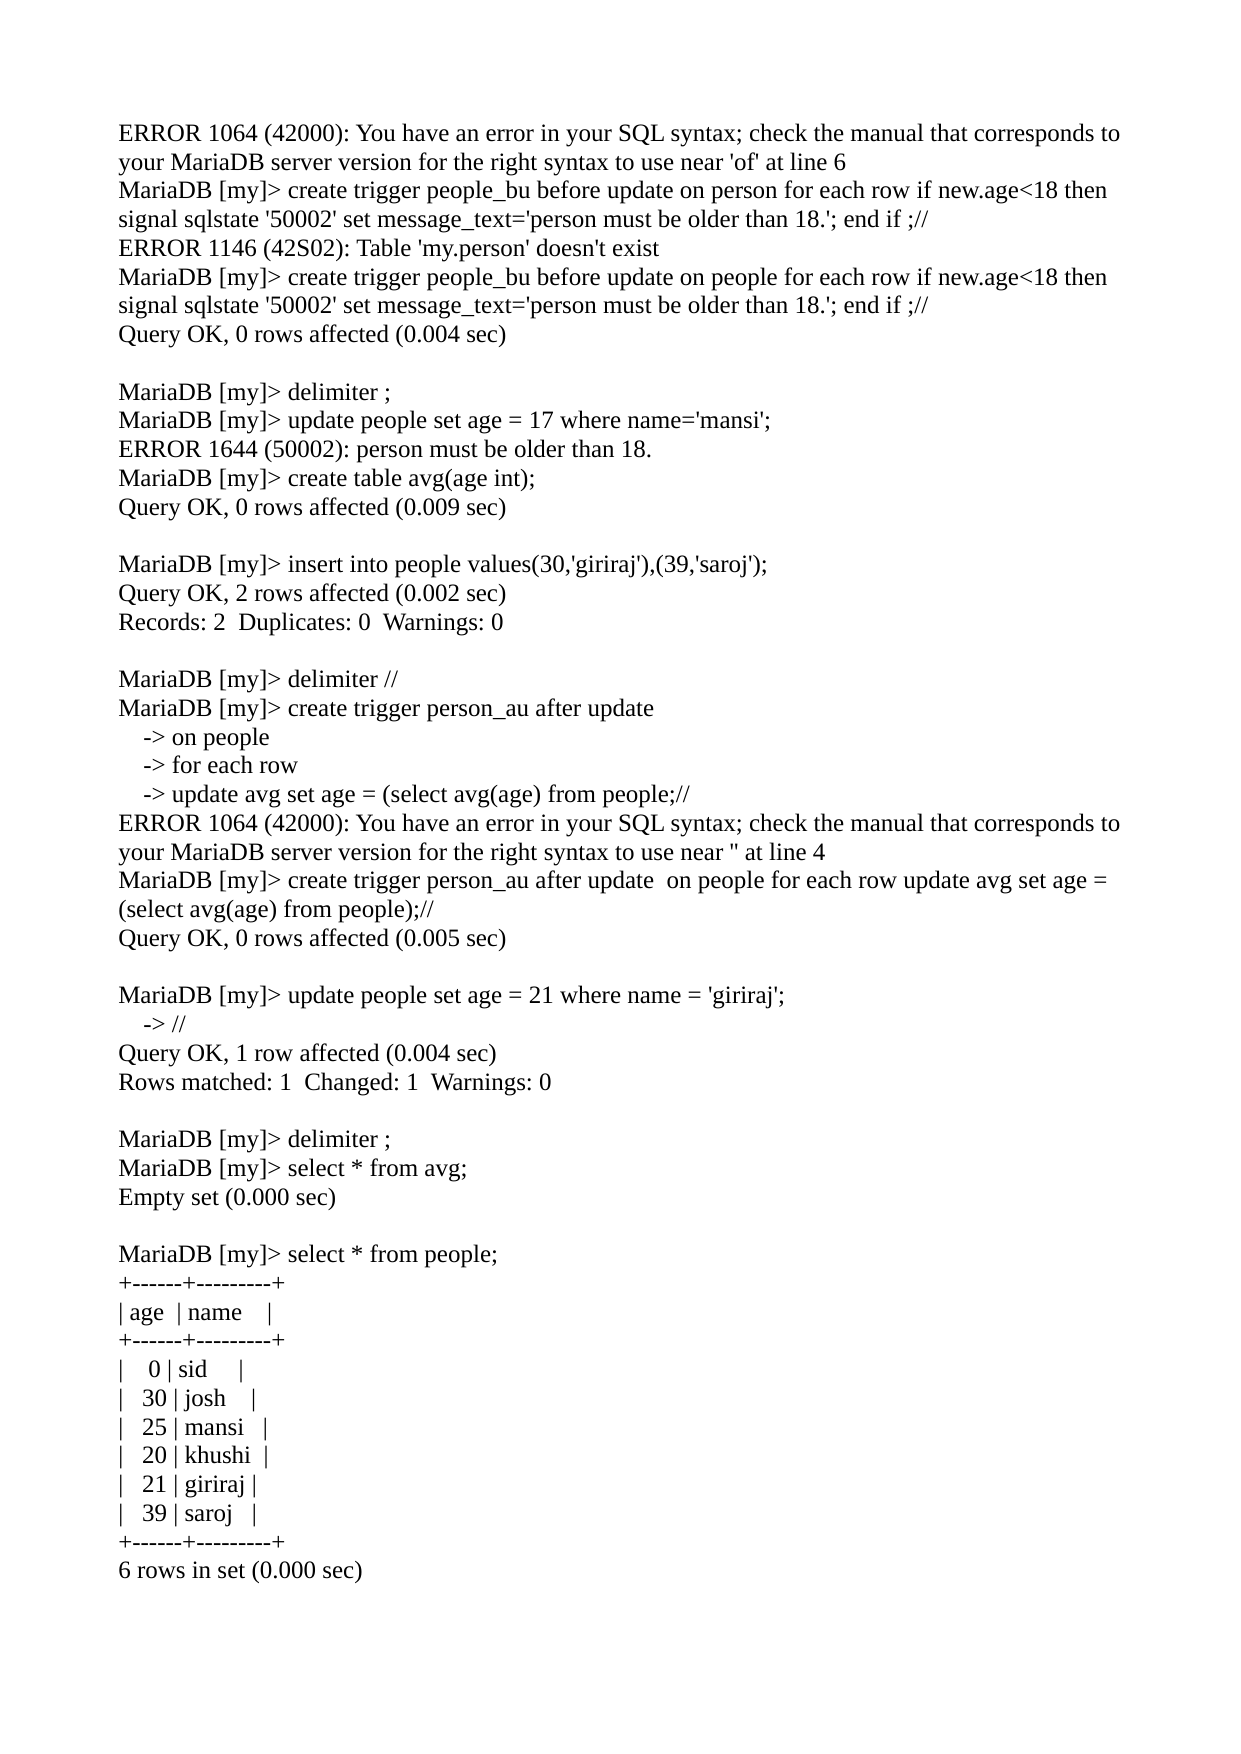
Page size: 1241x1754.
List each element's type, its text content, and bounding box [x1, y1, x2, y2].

text +------+---------+ [118, 1268, 1122, 1297]
text MariaDB [my]> select * from avg; [118, 1153, 1122, 1182]
text MariaDB [my]> select * from people; [118, 1239, 1122, 1268]
text Query OK, 0 rows affected (0.004 sec) [118, 319, 1122, 348]
text -> // [118, 1009, 1122, 1038]
text MariaDB [my]> update people set age = 21 where name = 'giriraj'; [118, 981, 1122, 1009]
text Query OK, 0 rows affected (0.005 sec) [118, 923, 1122, 952]
text | 0 | sid | [118, 1354, 1122, 1383]
text | age | name | [118, 1297, 1122, 1326]
text Records: 2 Duplicates: 0 Warnings: 0 [118, 607, 1122, 636]
text | 25 | mansi | [118, 1412, 1122, 1441]
text | 30 | josh | [118, 1383, 1122, 1412]
text MariaDB [my]> delimiter // [118, 664, 1122, 693]
text Query OK, 0 rows affected (0.009 sec) [118, 492, 1122, 521]
text MariaDB [my]> create trigger person_au after update on people for each row update avg set age = (select avg(age) from people);// [118, 866, 1122, 923]
text -> on people [118, 722, 1122, 751]
text +------+---------+ [118, 1527, 1122, 1556]
text Empty set (0.000 sec) [118, 1182, 1122, 1211]
text ERROR 1644 (50002): person must be older than 18. [118, 434, 1122, 463]
text Query OK, 2 rows affected (0.002 sec) [118, 578, 1122, 607]
text MariaDB [my]> delimiter ; [118, 377, 1122, 406]
text MariaDB [my]> create table avg(age int); [118, 463, 1122, 492]
text | 21 | giriraj | [118, 1469, 1122, 1498]
text ERROR 1064 (42000): You have an error in your SQL syntax; check the manual that corresponds to your MariaDB server version for the right syntax to use near '' at line 4 [118, 808, 1122, 866]
text Rows matched: 1 Changed: 1 Warnings: 0 [118, 1067, 1122, 1096]
text MariaDB [my]> update people set age = 17 where name='mansi'; [118, 406, 1122, 434]
text | 39 | saroj | [118, 1498, 1122, 1527]
text MariaDB [my]> delimiter ; [118, 1124, 1122, 1153]
text | 20 | khushi | [118, 1441, 1122, 1469]
text ERROR 1146 (42S02): Table 'my.person' doesn't exist [118, 233, 1122, 262]
text +------+---------+ [118, 1326, 1122, 1354]
text -> for each row [118, 751, 1122, 779]
text -> update avg set age = (select avg(age) from people;// [118, 779, 1122, 808]
text MariaDB [my]> create trigger people_bu before update on person for each row if new.age<18 then signal sqlstate '50002' set message_text='person must be older than 18.'; end if ;// [118, 176, 1122, 233]
text Query OK, 1 row affected (0.004 sec) [118, 1038, 1122, 1067]
text MariaDB [my]> create trigger people_bu before update on people for each row if new.age<18 then signal sqlstate '50002' set message_text='person must be older than 18.'; end if ;// [118, 262, 1122, 319]
text 6 rows in set (0.000 sec) [118, 1556, 1122, 1584]
text ERROR 1064 (42000): You have an error in your SQL syntax; check the manual that corresponds to your MariaDB server version for the right syntax to use near 'of' at line 6 [118, 118, 1122, 176]
text MariaDB [my]> create trigger person_au after update [118, 693, 1122, 722]
text MariaDB [my]> insert into people values(30,'giriraj'),(39,'saroj'); [118, 549, 1122, 578]
